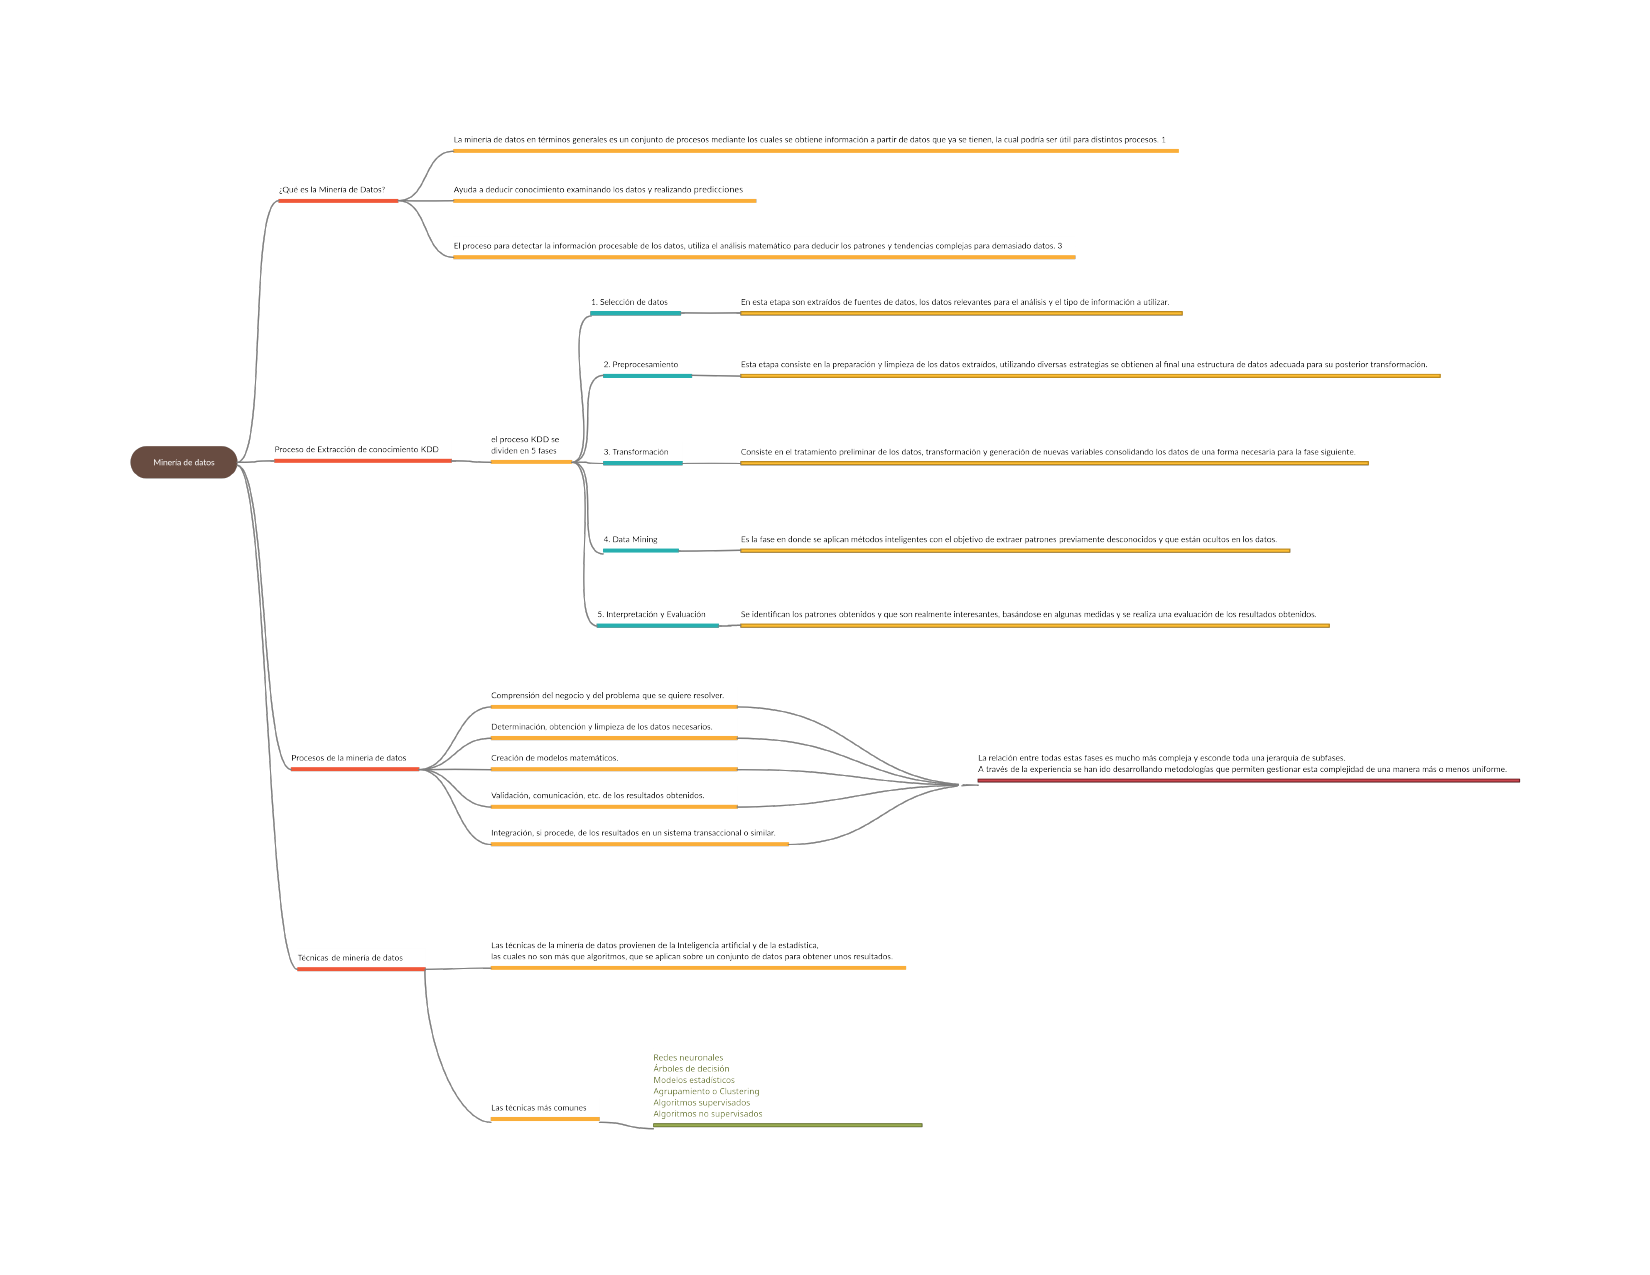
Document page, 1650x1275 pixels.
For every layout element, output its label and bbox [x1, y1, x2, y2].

picture [118, 118, 1532, 1141]
